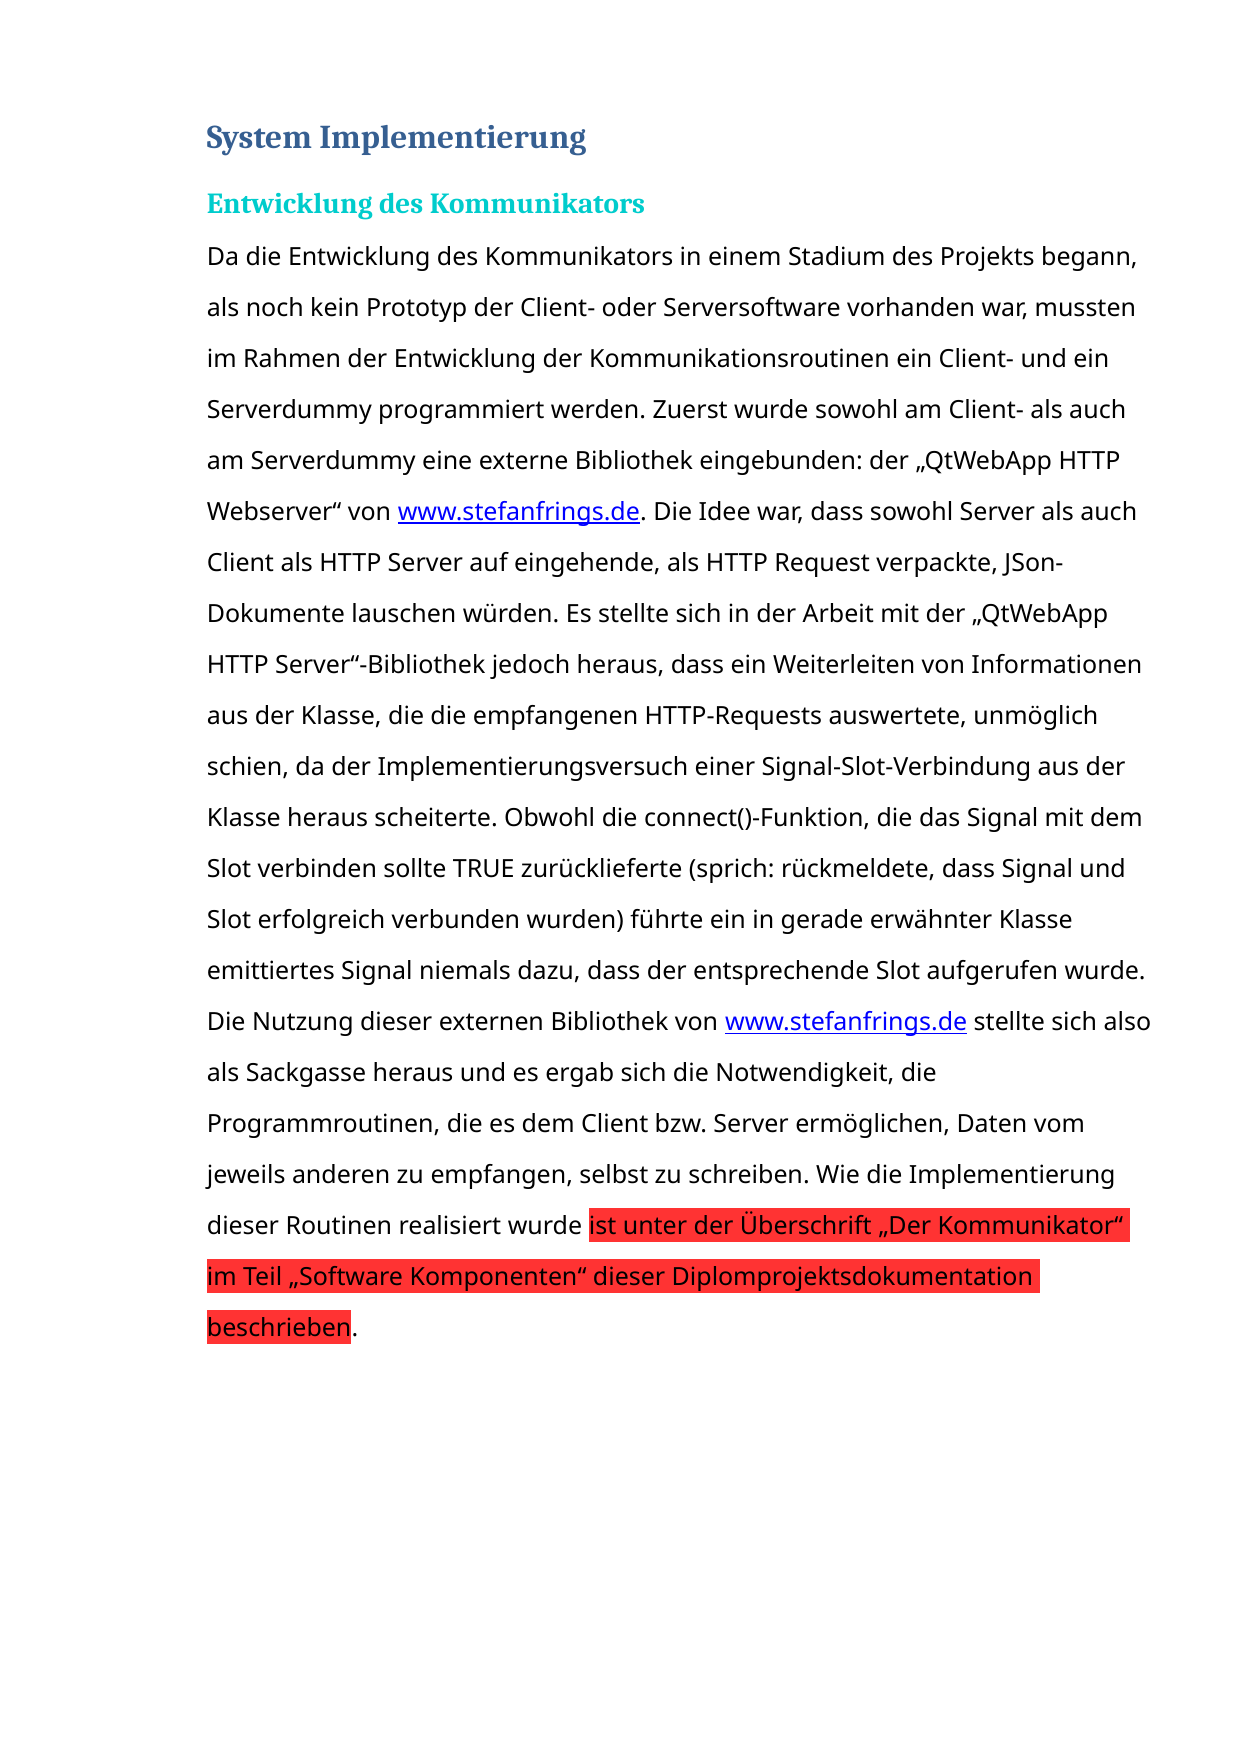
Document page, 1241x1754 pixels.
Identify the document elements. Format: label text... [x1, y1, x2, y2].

subtitle System Implementierung [207, 118, 1152, 156]
subtitle Entwicklung des Kommunikators [207, 187, 1152, 221]
text Da die Entwicklung des Kommunikators in einem Stadium des Projekts begann, als noch kein Prototyp der Client- oder Serversoftware vorhanden war, mussten im Rahmen der Entwicklung der Kommunikationsroutinen ein Client- und ein Serverdummy programmiert werden. Zuerst wurde sowohl am Client- als auch am Serverdummy eine externe Bibliothek eingebunden: der „QtWebApp HTTP Webserver“ von www.stefanfrings.de. Die Idee war, dass sowohl Server als auch Client als HTTP Server auf eingehende, als HTTP Request verpackte, JSon-Dokumente lauschen würden. Es stellte sich in der Arbeit mit der „QtWebApp HTTP Server“-Bibliothek jedoch heraus, dass ein Weiterleiten von Informationen aus der Klasse, die die empfangenen HTTP-Requests auswertete, unmöglich schien, da der Implementierungsversuch einer Signal-Slot-Verbindung aus der Klasse heraus scheiterte. Obwohl die connect()-Funktion, die das Signal mit dem Slot verbinden sollte TRUE zurücklieferte (sprich: rückmeldete, dass Signal und Slot erfolgreich verbunden wurden) führte ein in gerade erwähnter Klasse emittiertes Signal niemals dazu, dass der entsprechende Slot aufgerufen wurde. Die Nutzung dieser externen Bibliothek von www.stefanfrings.de stellte sich also als Sackgasse heraus und es ergab sich die Notwendigkeit, die Programmroutinen, die es dem Client bzw. Server ermöglichen, Daten vom jeweils anderen zu empfangen, selbst zu schreiben. Wie die Implementierung dieser Routinen realisiert wurde ist unter der Überschrift „Der Kommunikator“ im Teil „Software Komponenten“ dieser Diplomprojektsdokumentation beschrieben. [207, 238, 1152, 1344]
